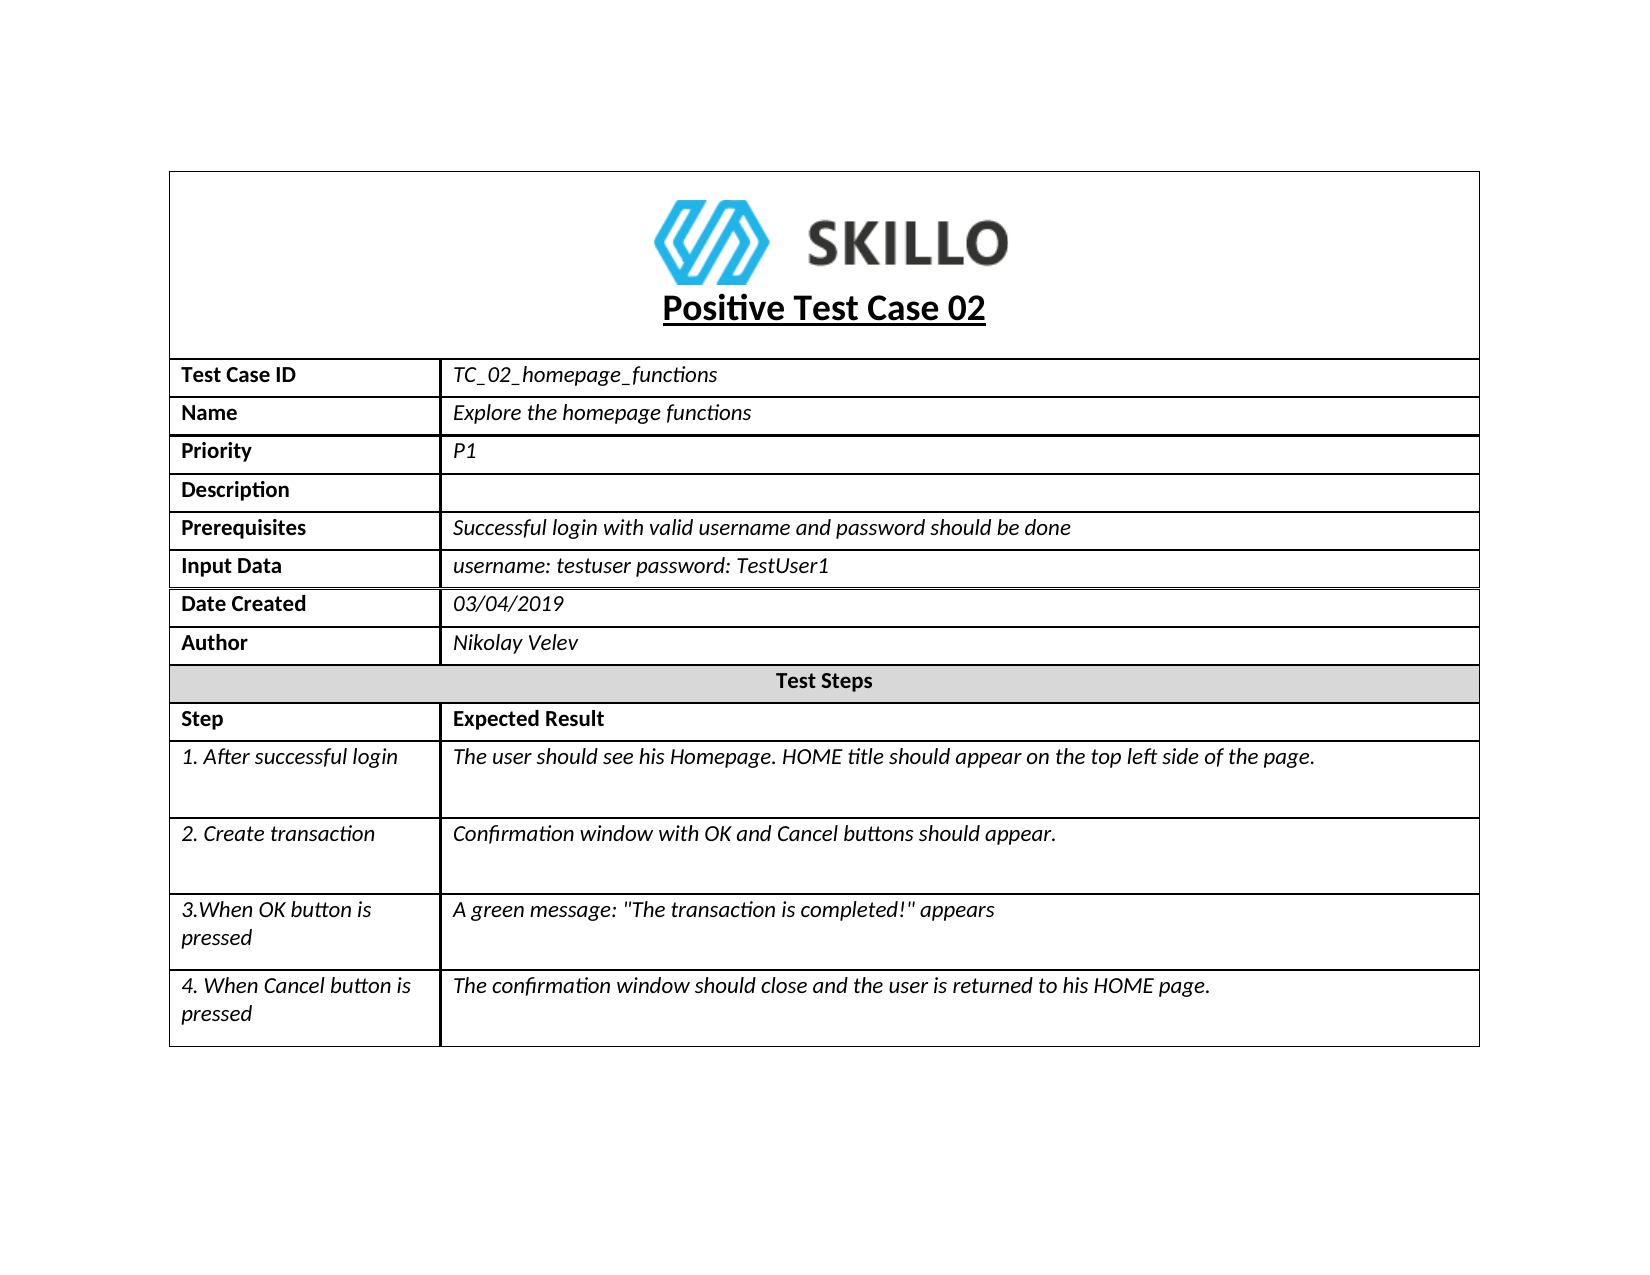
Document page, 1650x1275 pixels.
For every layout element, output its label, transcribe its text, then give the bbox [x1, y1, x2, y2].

table_cell Test Steps [170, 666, 1479, 702]
table_cell Explore the homepage functions [442, 398, 1479, 434]
table_cell Test Case ID [170, 360, 439, 396]
table_cell Author [170, 628, 439, 664]
table_cell P1 [442, 437, 1479, 473]
table_cell Prerequisites [170, 513, 439, 549]
table_cell A green message: "The transaction is completed!" appears [442, 895, 1479, 969]
table_cell 1. After successful login [170, 742, 439, 817]
table_cell username: testuser password: TestUser1 [442, 551, 1479, 587]
table_cell Input Data [170, 551, 439, 587]
table_cell Priority [170, 437, 439, 473]
table_cell Description [170, 475, 439, 511]
table_cell 3.When OK button is pressed [170, 895, 439, 969]
table_cell Expected Result [442, 704, 1479, 740]
table_cell [442, 475, 1479, 511]
table_cell 2. Create transaction [170, 819, 439, 893]
table_cell The confirmation window should close and the user is returned to his HOME page. [442, 971, 1479, 1046]
table_cell Confirmation window with OK and Cancel buttons should appear. [442, 819, 1479, 893]
table_cell The user should see his Homepage. HOME title should appear on the top left side of the page. [442, 742, 1479, 817]
table_cell TC_02_homepage_functions [442, 360, 1479, 396]
table_cell Nikolay Velev [442, 628, 1479, 664]
table_cell 03/04/2019 [442, 590, 1479, 626]
table_cell Step [170, 704, 439, 740]
table_cell Date Created [170, 590, 439, 626]
table_cell Name [170, 398, 439, 434]
table_cell Successful login with valid username and password should be done [442, 513, 1479, 549]
table_cell 4. When Cancel button is pressed [170, 971, 439, 1046]
table_header Positive Test Case 02 [170, 172, 1479, 358]
